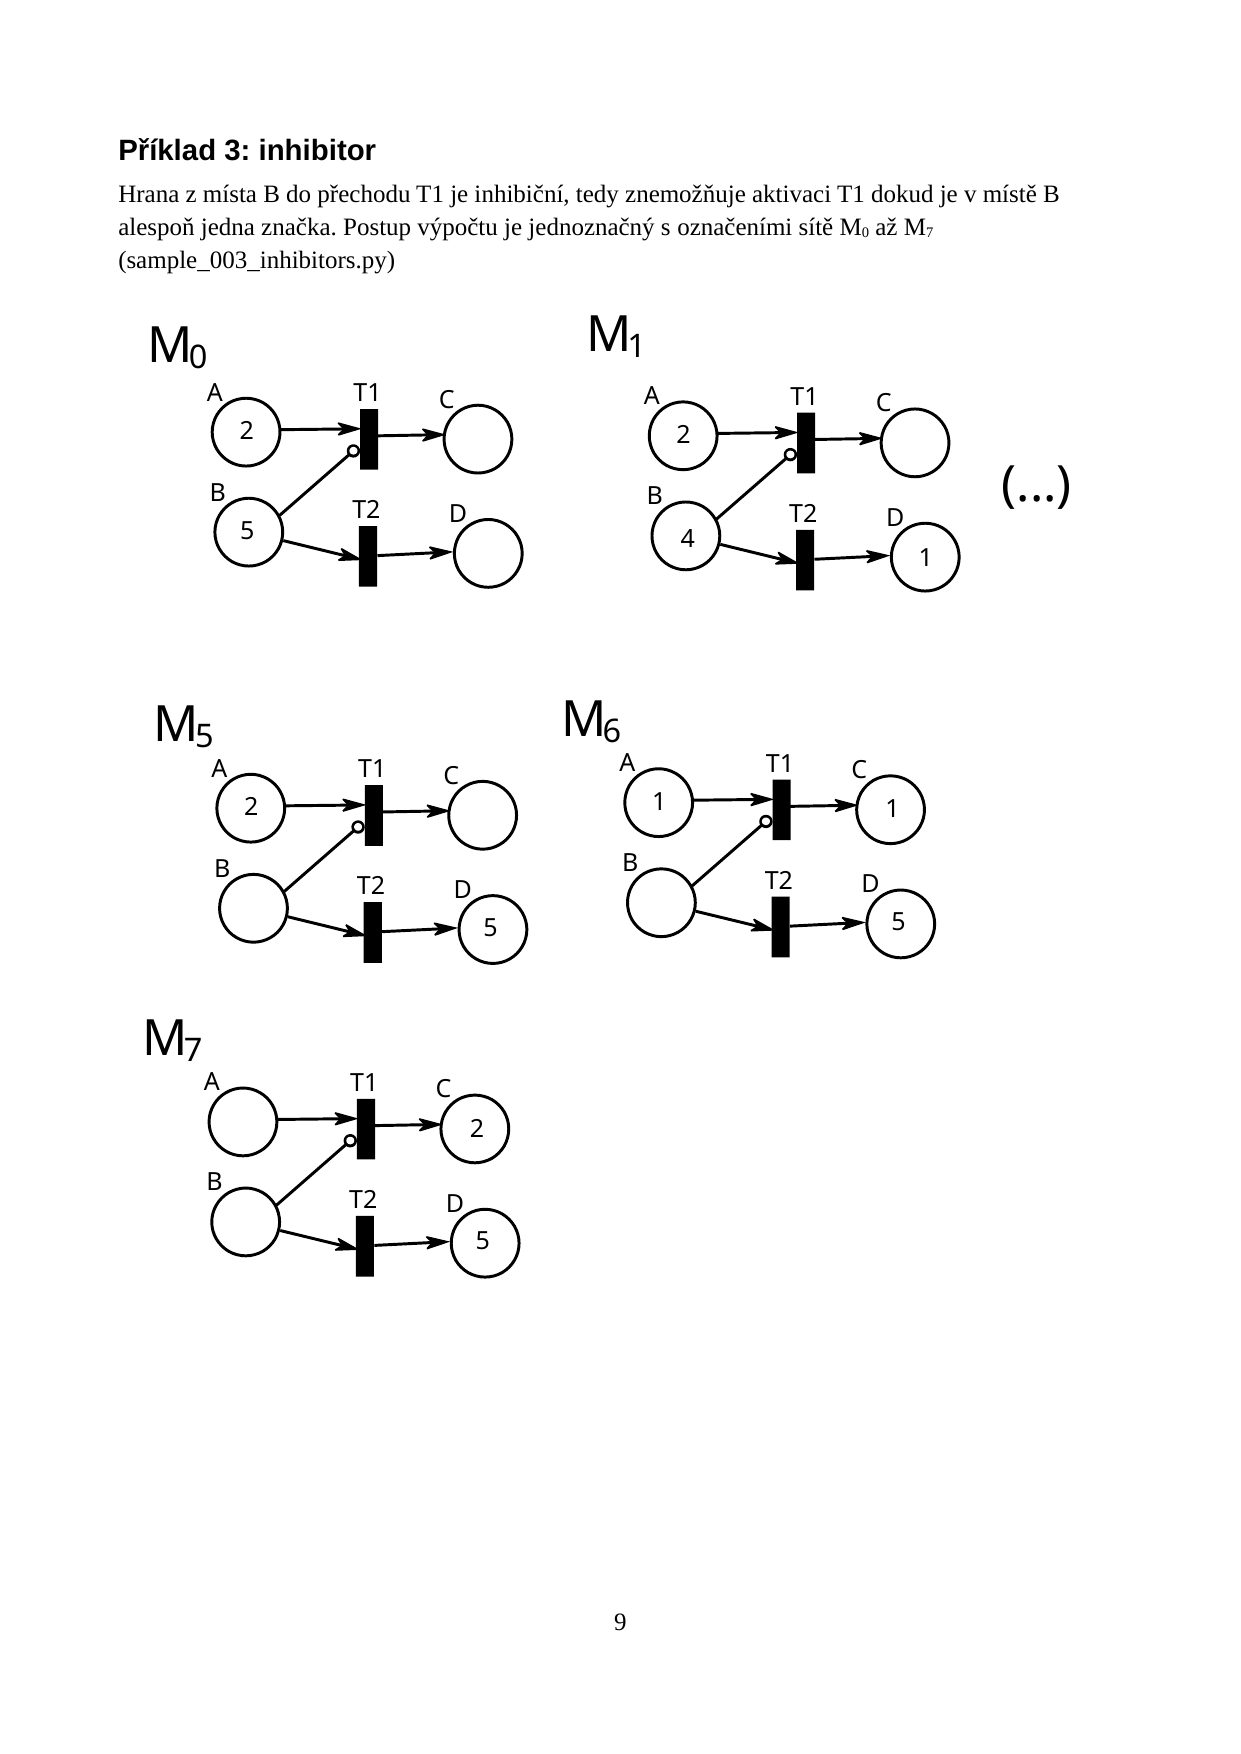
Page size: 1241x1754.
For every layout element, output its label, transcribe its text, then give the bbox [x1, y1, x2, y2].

text Hrana z místa B do přechodu T1 je inhibiční, tedy znemožňuje aktivaci T1 dokud je v místě B alespoň jedna značka. Postup výpočtu je jednoznačný s označeními sítě M0 až M7 (sample_003_inhibitors.py) [118, 179, 1122, 274]
subtitle Příklad 3: inhibitor [118, 133, 1122, 166]
